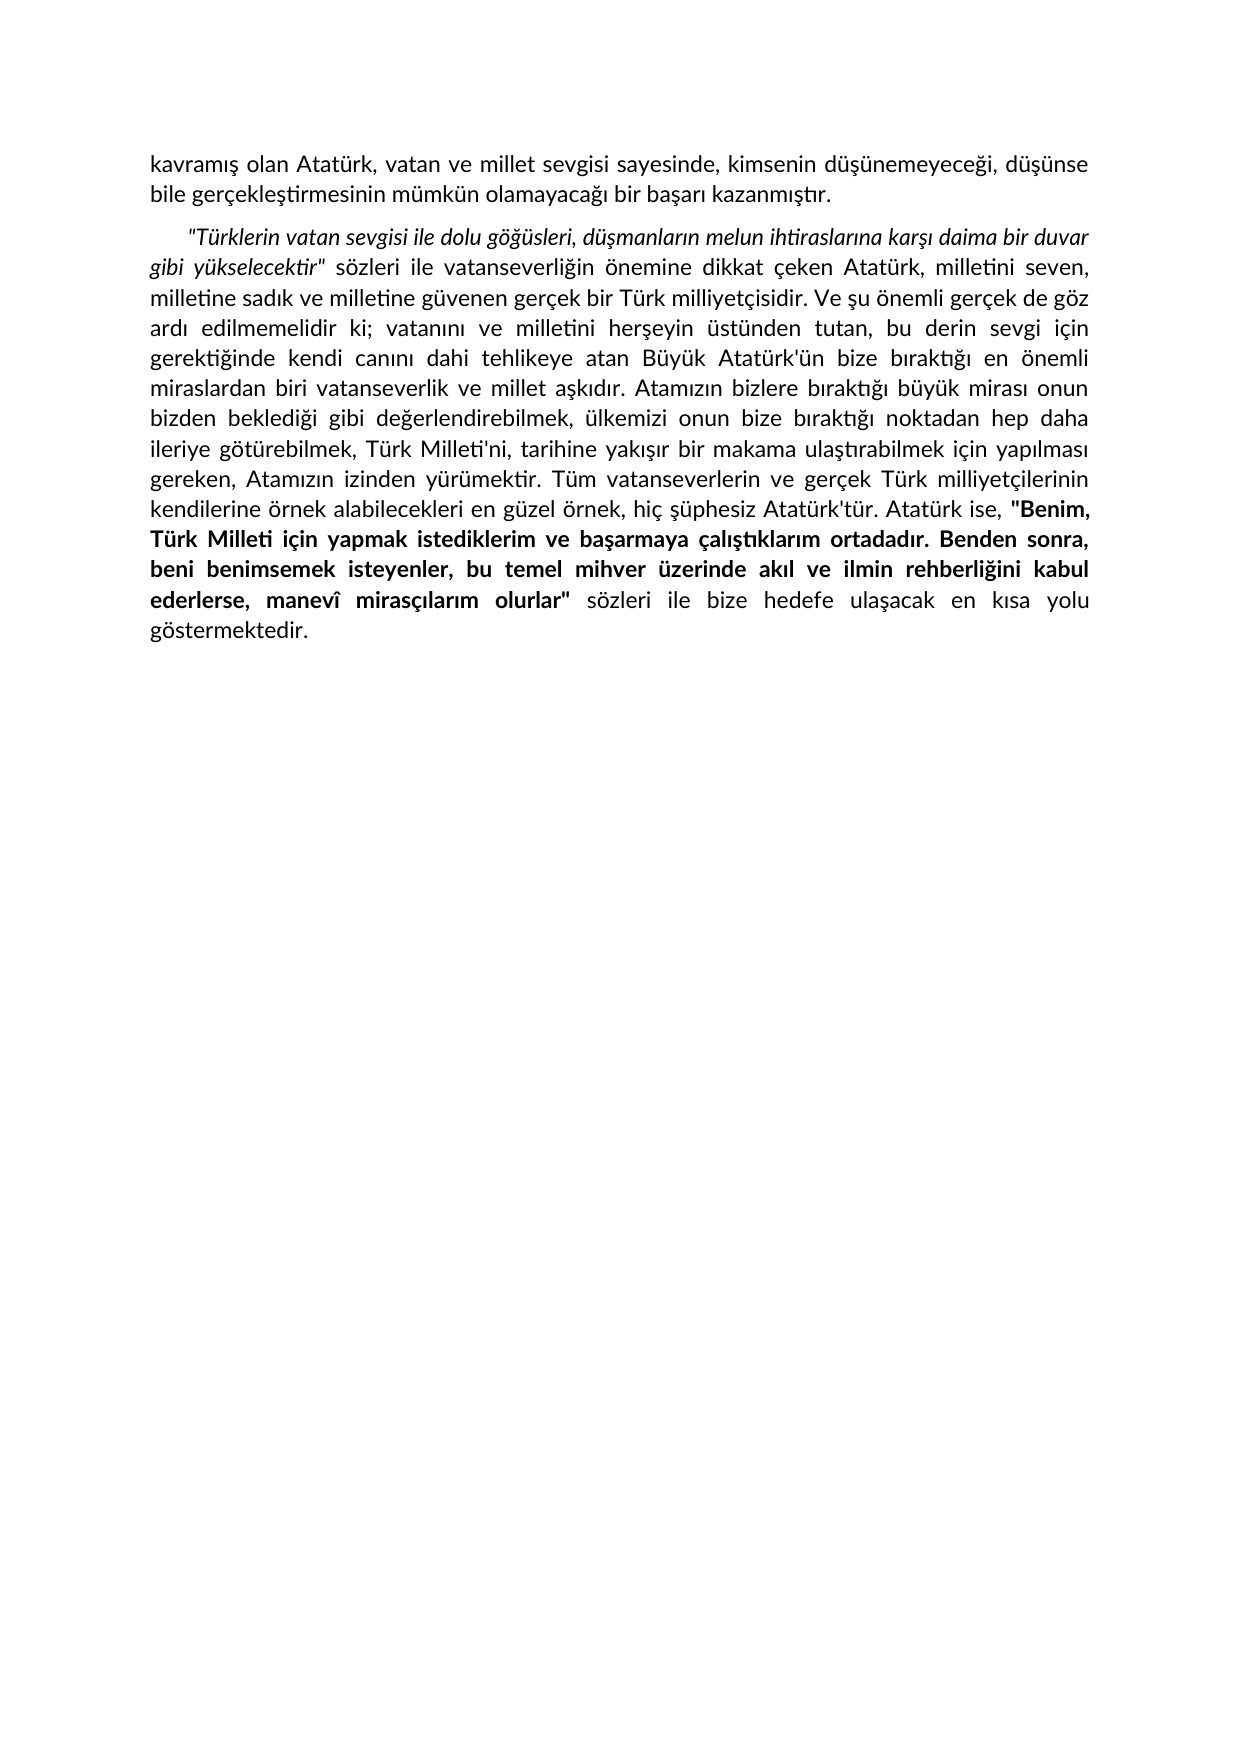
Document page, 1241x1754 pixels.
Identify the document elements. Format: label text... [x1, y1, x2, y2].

text kavramış olan Atatürk, vatan ve millet sevgisi sayesinde, kimsenin düşünemeyeceği, düşünse bile gerçekleştirmesinin mümkün olamayacağı bir başarı kazanmıştır. [150, 150, 1090, 208]
text "Türklerin vatan sevgisi ile dolu göğüsleri, düşmanların melun ihtiraslarına karşı daima bir duvar gibi yükselecektir" sözleri ile vatanseverliğin önemine dikkat çeken Atatürk, milletini seven, milletine sadık ve milletine güvenen gerçek bir Türk milliyetçisidir. Ve şu önemli gerçek de göz ardı edilmemelidir ki; vatanını ve milletini herşeyin üstünden tutan, bu derin sevgi için gerektiğinde kendi canını dahi tehlikeye atan Büyük Atatürk'ün bize bıraktığı en önemli miraslardan biri vatanseverlik ve millet aşkıdır. Atamızın bizlere bıraktığı büyük mirası onun bizden beklediği gibi değerlendirebilmek, ülkemizi onun bize bıraktığı noktadan hep daha ileriye götürebilmek, Türk Milleti'ni, tarihine yakışır bir makama ulaştırabilmek için yapılması gereken, Atamızın izinden yürümektir. Tüm vatanseverlerin ve gerçek Türk milliyetçilerinin kendilerine örnek alabilecekleri en güzel örnek, hiç şüphesiz Atatürk'tür. Atatürk ise, "Benim, Türk Milleti için yapmak istediklerim ve başarmaya çalıştıklarım ortadadır. Benden sonra, beni benimsemek isteyenler, bu temel mihver üzerinde akıl ve ilmin rehberliğini kabul ederlerse, manevî mirasçılarım olurlar" sözleri ile bize hedefe ulaşacak en kısa yolu göstermektedir. [150, 223, 1090, 643]
